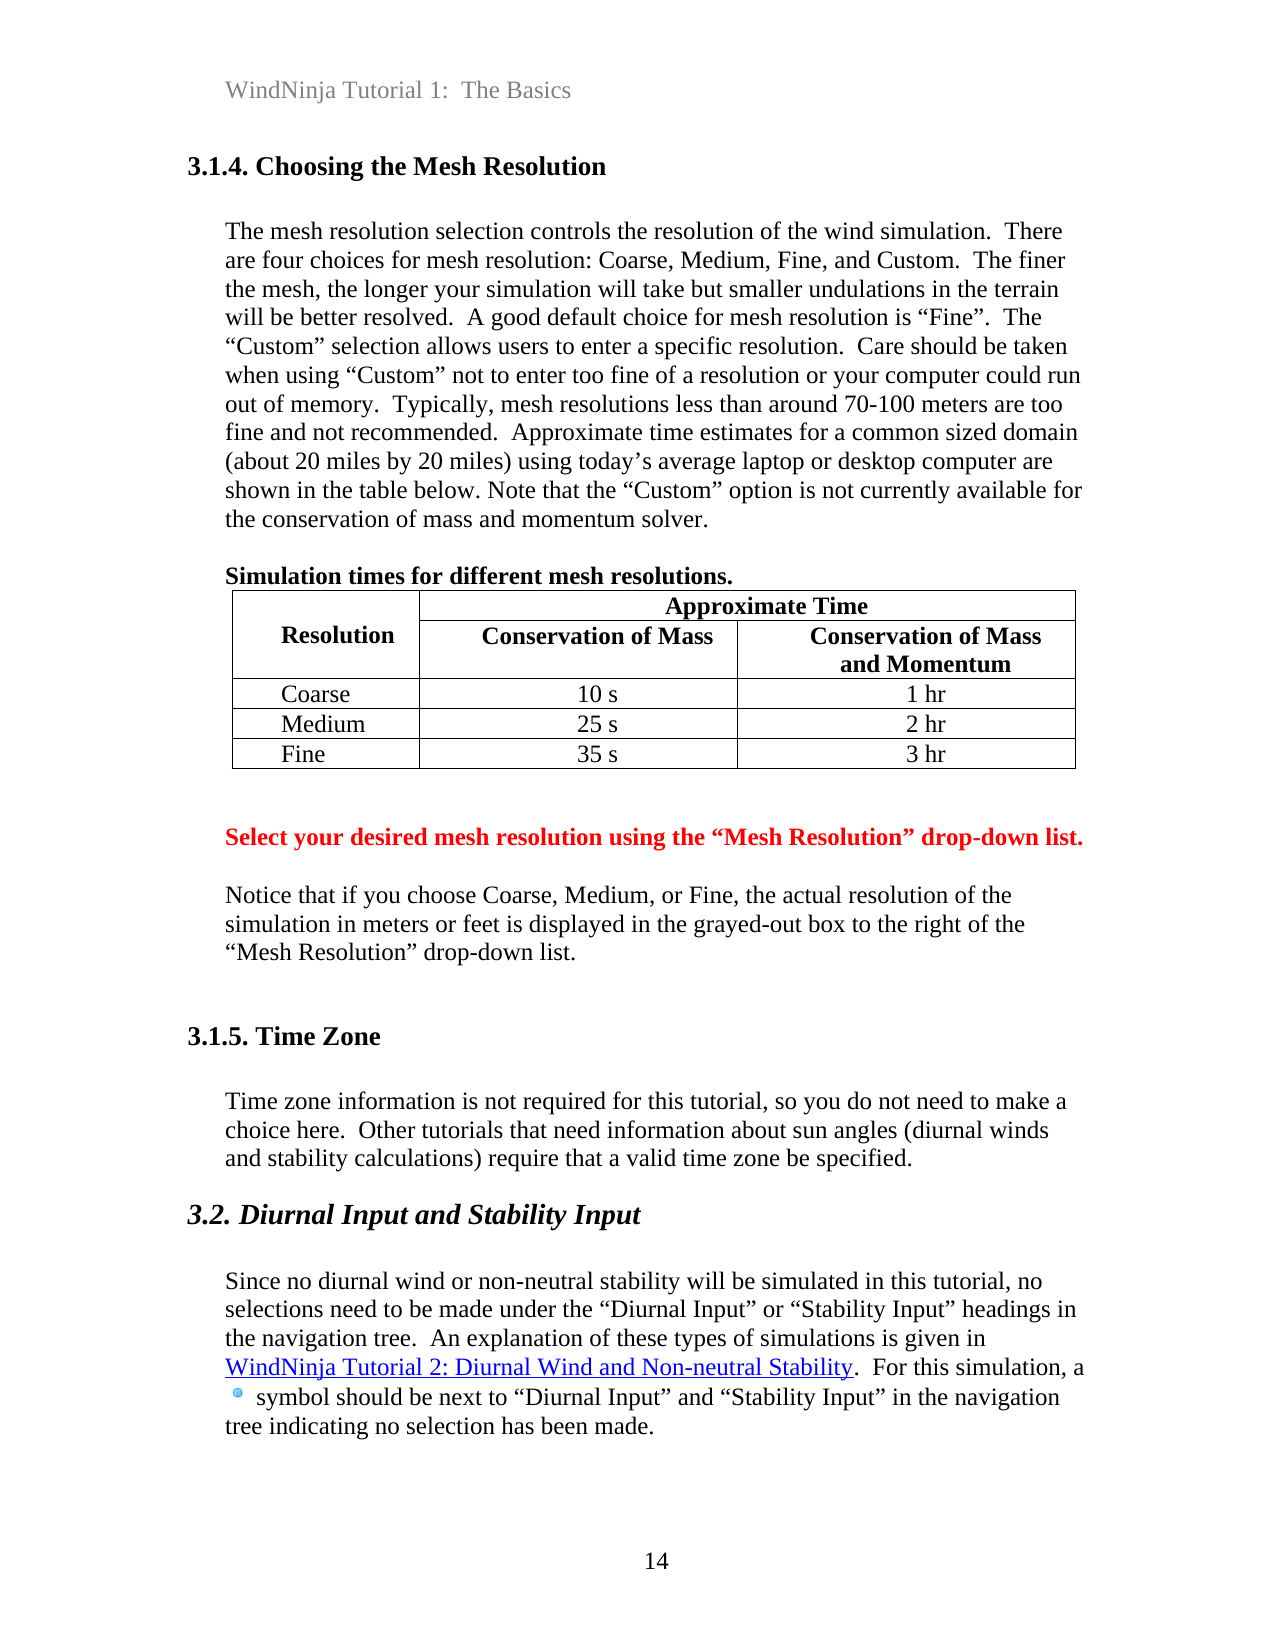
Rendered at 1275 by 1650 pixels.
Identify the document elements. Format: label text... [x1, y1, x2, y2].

table_cell 25 s [420, 709, 737, 738]
subtitle Diurnal Input and Stability Input [187, 1197, 1087, 1231]
table_cell 10 s [420, 679, 737, 708]
table_header Approximate Time [420, 591, 1075, 620]
table_cell Medium [233, 709, 419, 738]
table_cell 1 hr [738, 679, 1075, 708]
table_cell Fine [233, 739, 419, 768]
table_cell Coarse [233, 679, 419, 708]
table_cell 2 hr [738, 709, 1075, 738]
text Notice that if you choose Coarse, Medium, or Fine, the actual resolution of the simulation in meters or feet is displayed in the grayed-out box to the right of the “Mesh Resolution” drop-down list. [225, 880, 1087, 966]
table_cell Conservation of Mass and Momentum [738, 621, 1075, 678]
text Select your desired mesh resolution using the “Mesh Resolution” drop-down list. [225, 822, 1087, 851]
text The mesh resolution selection controls the resolution of the wind simulation. There are four choices for mesh resolution: Coarse, Medium, Fine, and Custom. The finer the mesh, the longer your simulation will take but smaller undulations in the terrain will be better resolved. A good default choice for mesh resolution is “Fine”. The “Custom” selection allows users to enter a specific resolution. Care should be taken when using “Custom” not to enter too fine of a resolution or your computer could run out of memory. Typically, mesh resolutions less than around 70-100 meters are too fine and not recommended. Approximate time estimates for a common sized domain (about 20 miles by 20 miles) using today’s average laptop or desktop computer are shown in the table below. Note that the “Custom” option is not currently available for the conservation of mass and momentum solver. [225, 216, 1087, 532]
table_cell Conservation of Mass [420, 621, 737, 678]
table_cell 35 s [420, 739, 737, 768]
subtitle Time Zone [187, 1020, 1087, 1051]
text Simulation times for different mesh resolutions. [225, 561, 1087, 590]
text Time zone information is not required for this tutorial, so you do not need to make a choice here. Other tutorials that need information about sun angles (diurnal winds and stability calculations) require that a valid time zone be specified. [225, 1086, 1087, 1172]
subtitle Choosing the Mesh Resolution [187, 150, 1087, 181]
table_cell 3 hr [738, 739, 1075, 768]
text Since no diurnal wind or non-neutral stability will be simulated in this tutorial, no selections need to be made under the “Diurnal Input” or “Stability Input” headings in the navigation tree. An explanation of these types of simulations is given in WindNinja Tutorial 2: Diurnal Wind and Non-neutral Stability. For this simulation, a symbol should be next to “Diurnal Input” and “Stability Input” in the navigation tree indicating no selection has been made. [225, 1266, 1087, 1440]
picture [225, 1380, 251, 1406]
table_header Resolution [233, 591, 419, 678]
